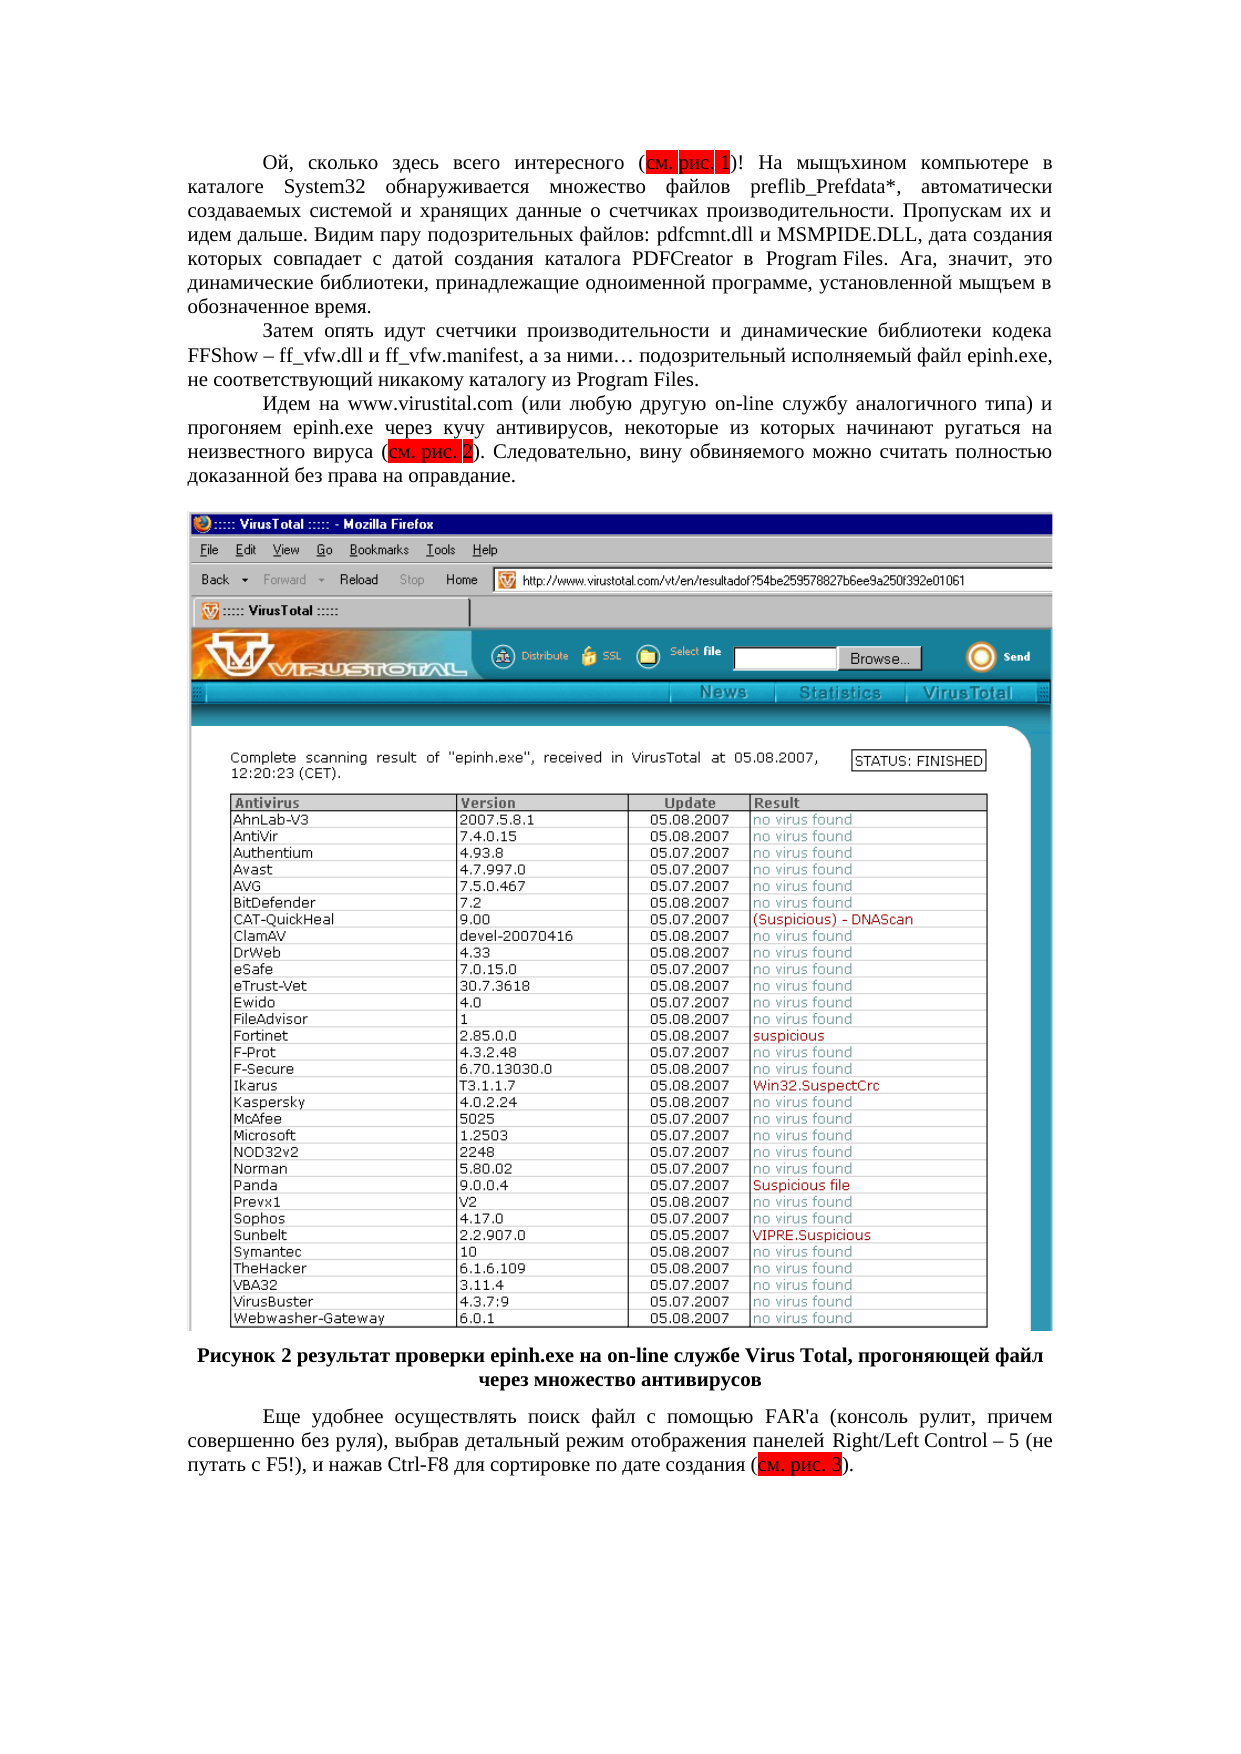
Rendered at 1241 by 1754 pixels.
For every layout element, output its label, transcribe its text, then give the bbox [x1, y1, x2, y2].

text Еще удобнее осуществлять поиск файл с помощью FAR'а (консоль рулит, причем совершенно без руля), выбрав детальный режим отображения панелей Right/Left Control – 5 (не путать с F5!), и нажав Ctrl-F8 для сортировке по дате создания (см. рис. 3). [187, 1404, 1053, 1476]
text Затем опять идут счетчики производительности и динамические библиотеки кодека FFShow – ff_vfw.dll и ff_vfw.manifest, а за ними… подозрительный исполняемый файл epinh.exe, не соответствующий никакому каталогу из Program Files. [187, 318, 1053, 391]
text Рисунок 2 результат проверки epinh.exe на on-line службе Virus Total, прогоняющей файл через множество антивирусов [187, 1343, 1053, 1391]
text Ой, сколько здесь всего интересного (см. рис. 1)! На мыщъхином компьютере в каталоге System32 обнаруживается множество файлов preflib_Prefdata*, автоматически создаваемых системой и хранящих данные о счетчиках производительности. Пропускам их и идем дальше. Видим пару подозрительных файлов: pdfcmnt.dll и MSMPIDE.DLL, дата создания которых совпадает с датой создания каталога PDFCreator в Program Files. Ага, значит, это динамические библиотеки, принадлежащие одноименной программе, установленной мыщъем в обозначенное время. [187, 150, 1053, 318]
picture [187, 511, 1053, 1331]
text Идем на www.virustital.com (или любую другую on-line службу аналогичного типа) и прогоняем epinh.exe через кучу антивирусов, некоторые из которых начинают ругаться на неизвестного вируса (см. рис. 2). Следовательно, вину обвиняемого можно считать полностью доказанной без права на оправдание. [187, 391, 1053, 487]
